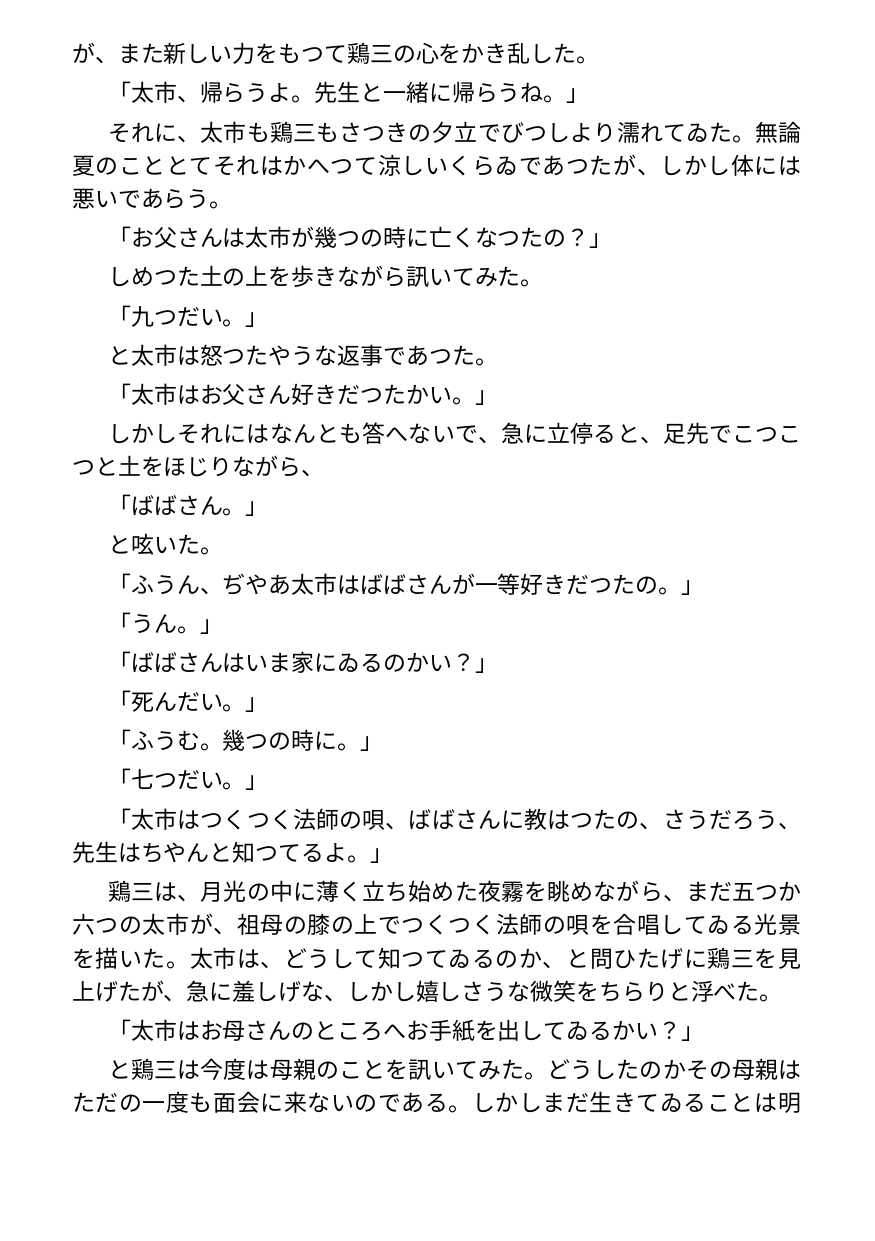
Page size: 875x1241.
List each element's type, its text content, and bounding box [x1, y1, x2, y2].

text 「死んだい。」 [72, 684, 802, 717]
text しかしそれにはなんとも答へないで、急に立停ると、足先でこつこつと土をほじりながら、 [72, 416, 802, 482]
text が、また新しい力をもつて鶏三の心をかき乱した。 [72, 36, 802, 69]
text 「太市はつくつく法師の唄、ばばさんに教はつたの、さうだろう、先生はちやんと知つてるよ。」 [72, 802, 802, 868]
text 「ばばさんはいま家にゐるのかい？」 [72, 645, 802, 678]
text 「九つだい。」 [72, 298, 802, 332]
text しめつた土の上を歩きながら訊いてみた。 [72, 259, 802, 292]
text 「ばばさん。」 [72, 488, 802, 521]
text 「うん。」 [72, 606, 802, 639]
text 「太市はお母さんのところへお手紙を出してゐるかい？」 [72, 1013, 802, 1046]
text 「太市はお父さん好きだつたかい。」 [72, 377, 802, 410]
text 鶏三は、月光の中に薄く立ち始めた夜霧を眺めながら、まだ五つか六つの太市が、祖母の膝の上でつくつく法師の唄を合唱してゐる光景を描いた。太市は、どうして知つてゐるのか、と問ひたげに鶏三を見上げたが、急に羞しげな、しかし嬉しさうな微笑をちらりと浮べた。 [72, 874, 802, 1007]
text 「ふうん、ぢやあ太市はばばさんが一等好きだつたの。」 [72, 567, 802, 600]
text と呟いた。 [72, 527, 802, 561]
text 「太市、帰らうよ。先生と一緒に帰らうね。」 [72, 75, 802, 108]
text と太市は怒つたやうな返事であつた。 [72, 337, 802, 371]
text 「お父さんは太市が幾つの時に亡くなつたの？」 [72, 220, 802, 253]
text それに、太市も鶏三もさつきの夕立でびつしより濡れてゐた。無論夏のこととてそれはかへつて涼しいくらゐであつたが、しかし体には悪いであらう。 [72, 114, 802, 214]
text 「七つだい。」 [72, 762, 802, 796]
text と鶏三は今度は母親のことを訊いてみた。どうしたのかその母親はただの一度も面会に来ないのである。しかしまだ生きてゐることは明 [72, 1052, 802, 1118]
text 「ふうむ。幾つの時に。」 [72, 723, 802, 756]
